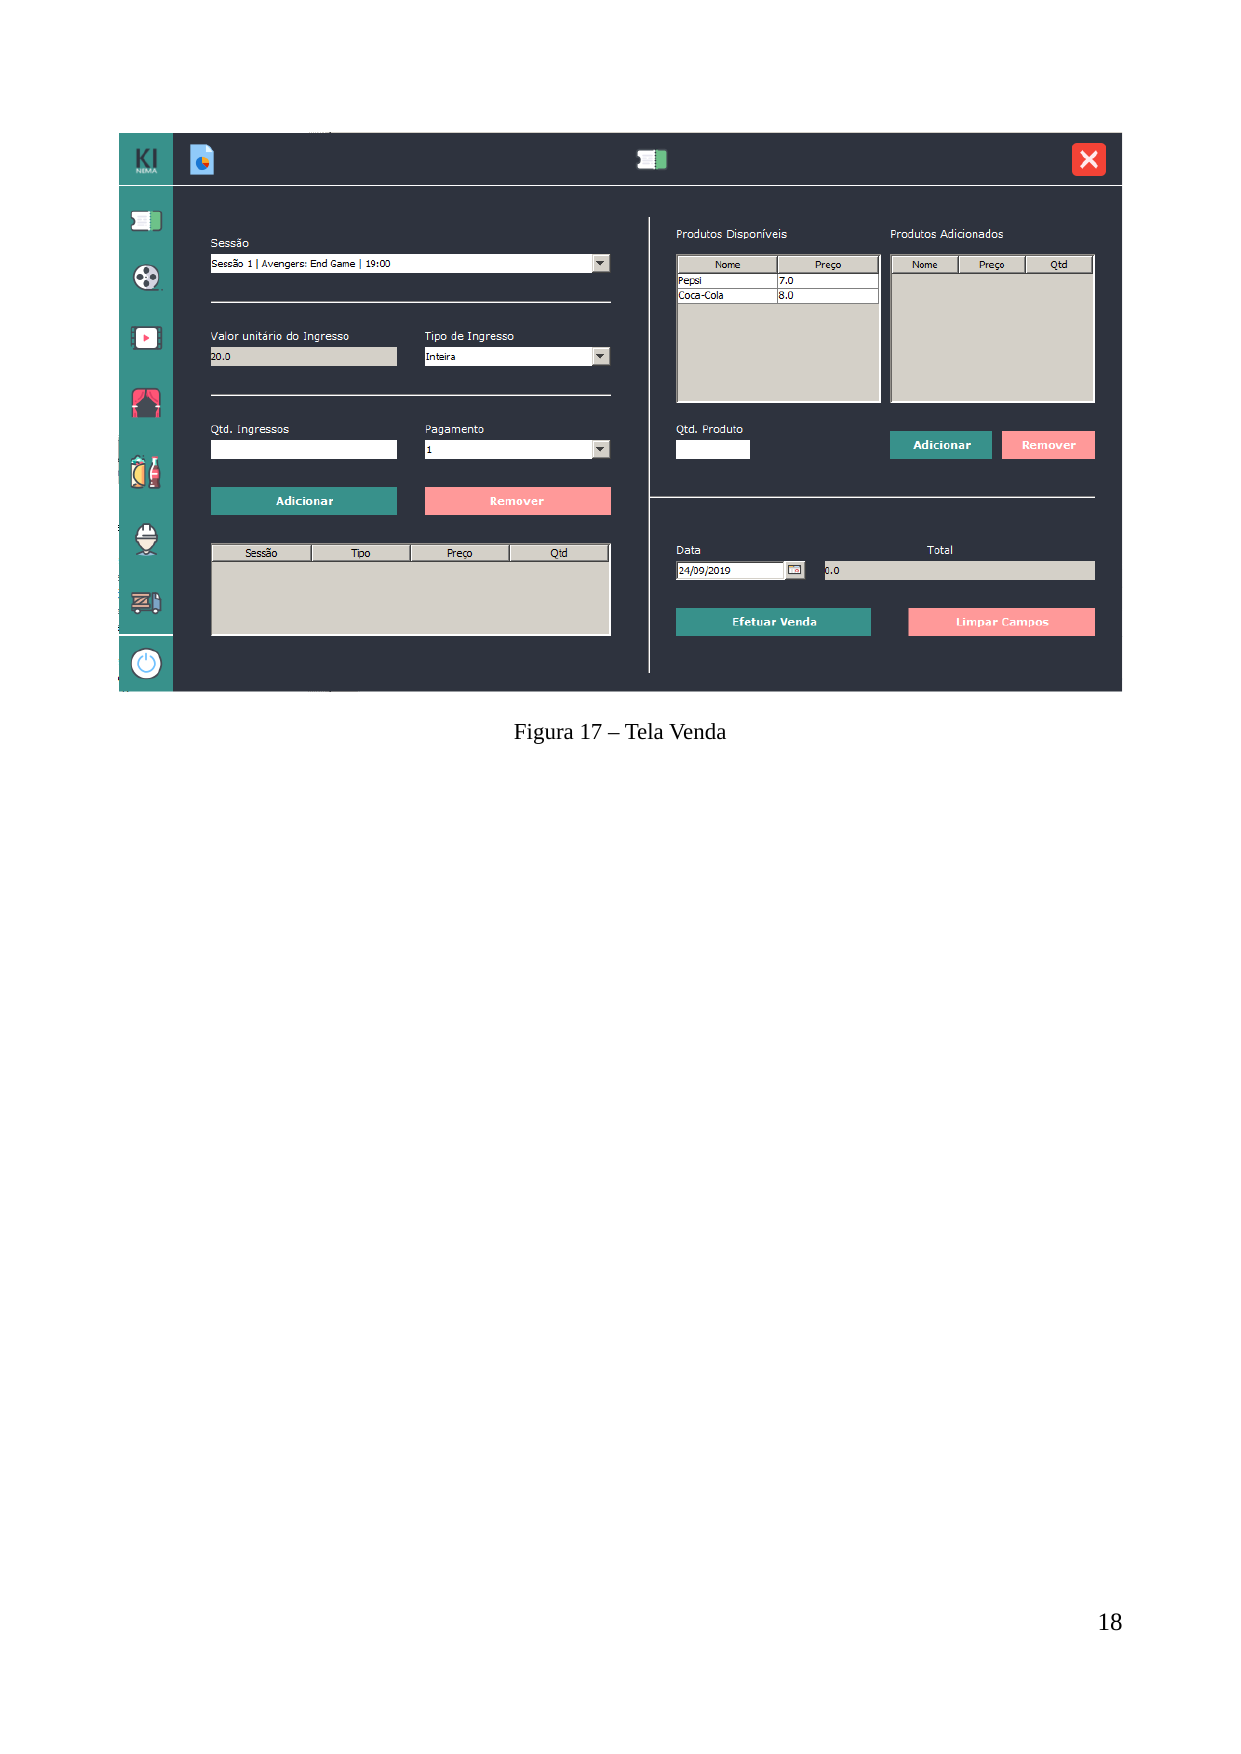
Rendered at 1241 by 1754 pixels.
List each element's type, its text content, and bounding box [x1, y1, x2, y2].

picture [118, 132, 1123, 692]
text Figura 17 – Tela Venda [118, 718, 1122, 745]
